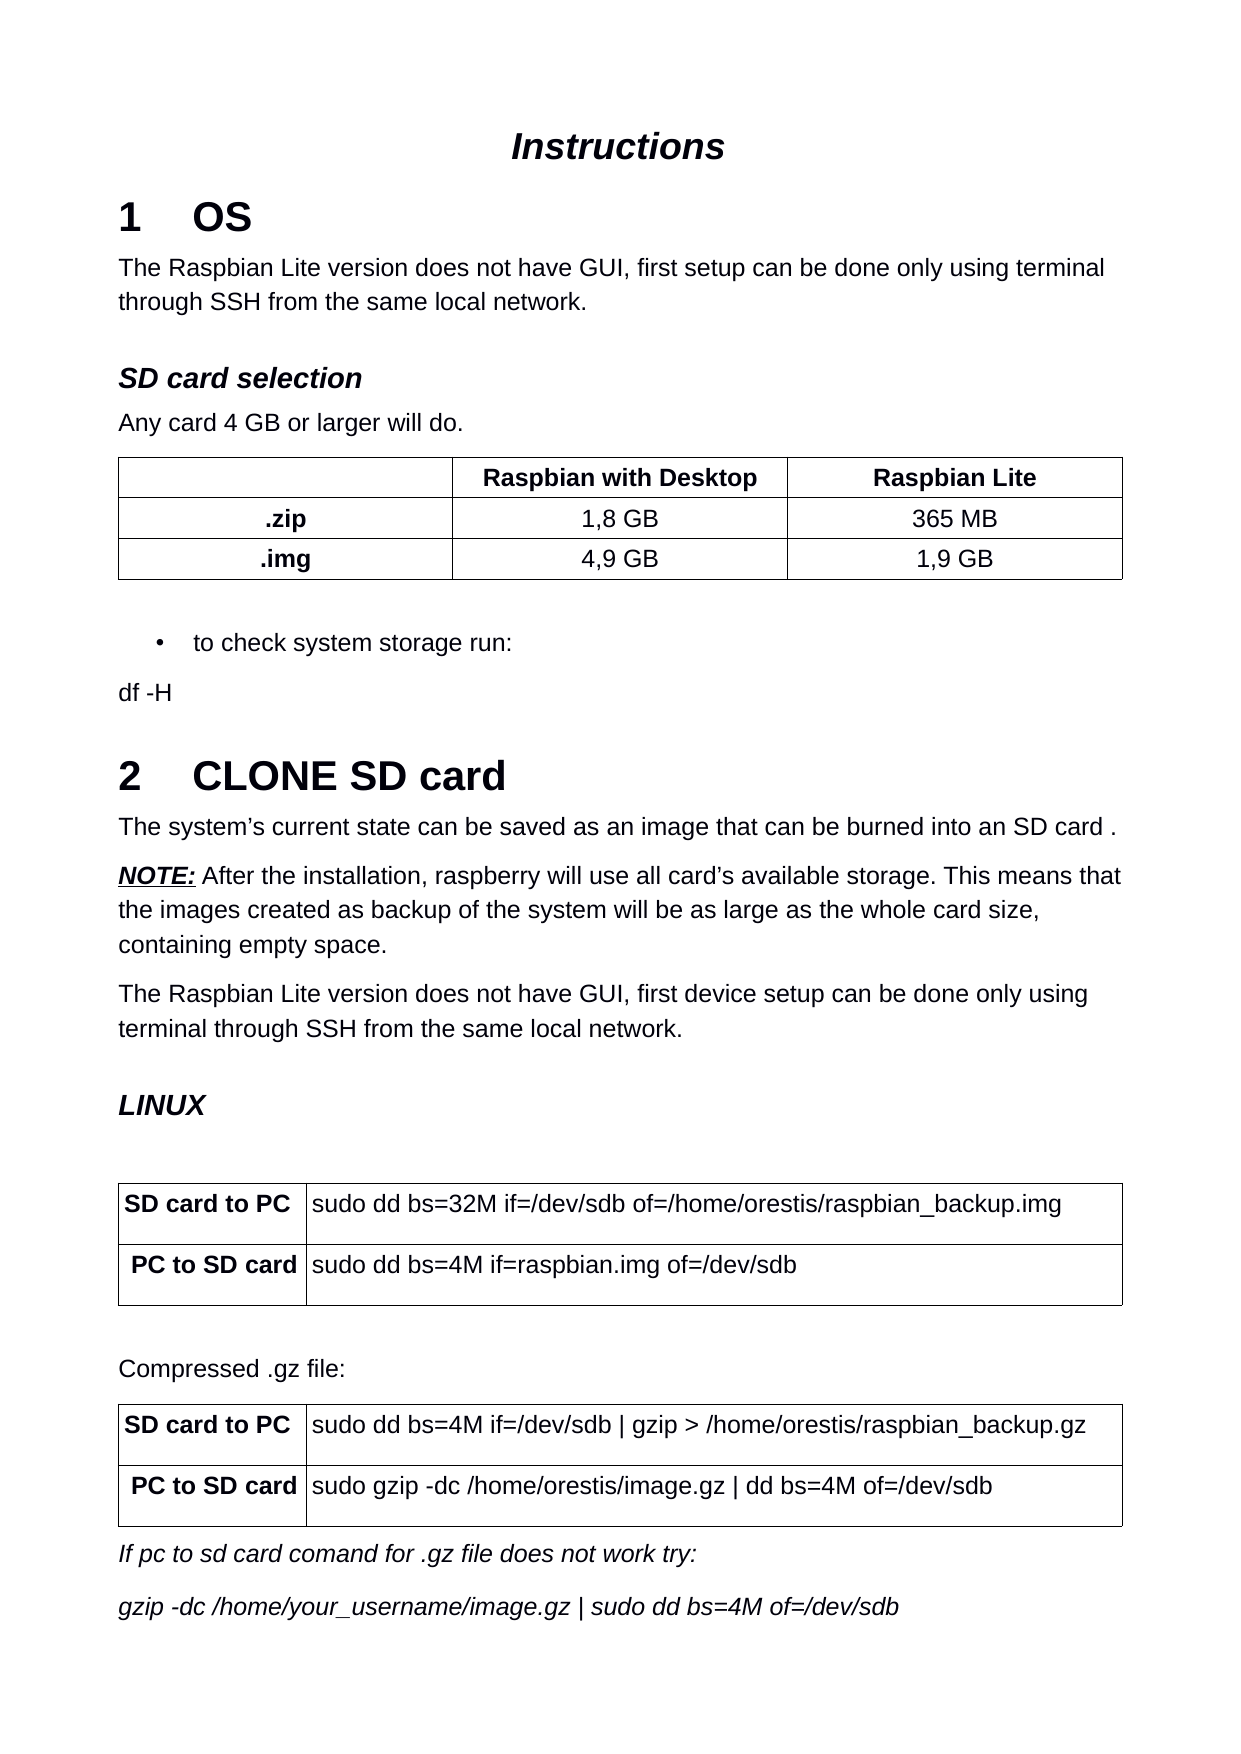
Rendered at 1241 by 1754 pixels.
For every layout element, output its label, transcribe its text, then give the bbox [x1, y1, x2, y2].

table_header sudo dd bs=32M if=/dev/sdb of=/home/orestis/raspbian_backup.img [307, 1184, 1122, 1244]
table_cell .img [119, 539, 452, 579]
text NOTE: After the installation, raspberry will use all card’s available storage. This means that the images created as backup of the system will be as large as the whole card size, containing empty space. [118, 861, 1122, 959]
table_header SD card to PC [119, 1405, 306, 1464]
table_header Raspbian Lite [788, 458, 1122, 497]
table_cell 365 MB [788, 498, 1122, 538]
table_cell sudo gzip -dc /home/orestis/image.gz | dd bs=4M of=/dev/sdb [307, 1466, 1122, 1526]
table_header SD card to PC [119, 1184, 306, 1244]
table_cell 4,9 GB [453, 539, 787, 579]
text The Raspbian Lite version does not have GUI, first device setup can be done only using terminal through SSH from the same local network. [118, 979, 1122, 1042]
text gzip -dc /home/your_username/image.gz | sudo dd bs=4M of=/dev/sdb [118, 1592, 1122, 1621]
text Compressed .gz file: [118, 1354, 1122, 1383]
text The system’s current state can be saved as an image that can be burned into an SD card . [118, 812, 1122, 841]
table_header sudo dd bs=4M if=/dev/sdb | gzip > /home/orestis/raspbian_backup.gz [307, 1405, 1122, 1464]
text If pc to sd card comand for .gz file does not work try: [118, 1538, 1122, 1567]
subtitle OS [118, 192, 1122, 240]
table_cell .zip [119, 498, 452, 538]
table_cell 1,9 GB [788, 539, 1122, 579]
list to check system storage run: [156, 628, 1122, 657]
text Any card 4 GB or larger will do. [118, 407, 1122, 436]
subtitle Instructions [118, 124, 1122, 167]
subtitle CLONE SD card [118, 752, 1122, 799]
subtitle SD card selection [118, 361, 1122, 395]
table_header [119, 458, 452, 497]
text The Raspbian Lite version does not have GUI, first setup can be done only using terminal through SSH from the same local network. [118, 253, 1122, 316]
table_cell PC to SD card [119, 1466, 306, 1526]
subtitle LINUX [118, 1088, 1122, 1121]
table_header Raspbian with Desktop [453, 458, 787, 497]
table_cell sudo dd bs=4M if=raspbian.img of=/dev/sdb [307, 1245, 1122, 1305]
table_cell PC to SD card [119, 1245, 306, 1305]
text df -H [118, 677, 1122, 706]
table_cell 1,8 GB [453, 498, 787, 538]
